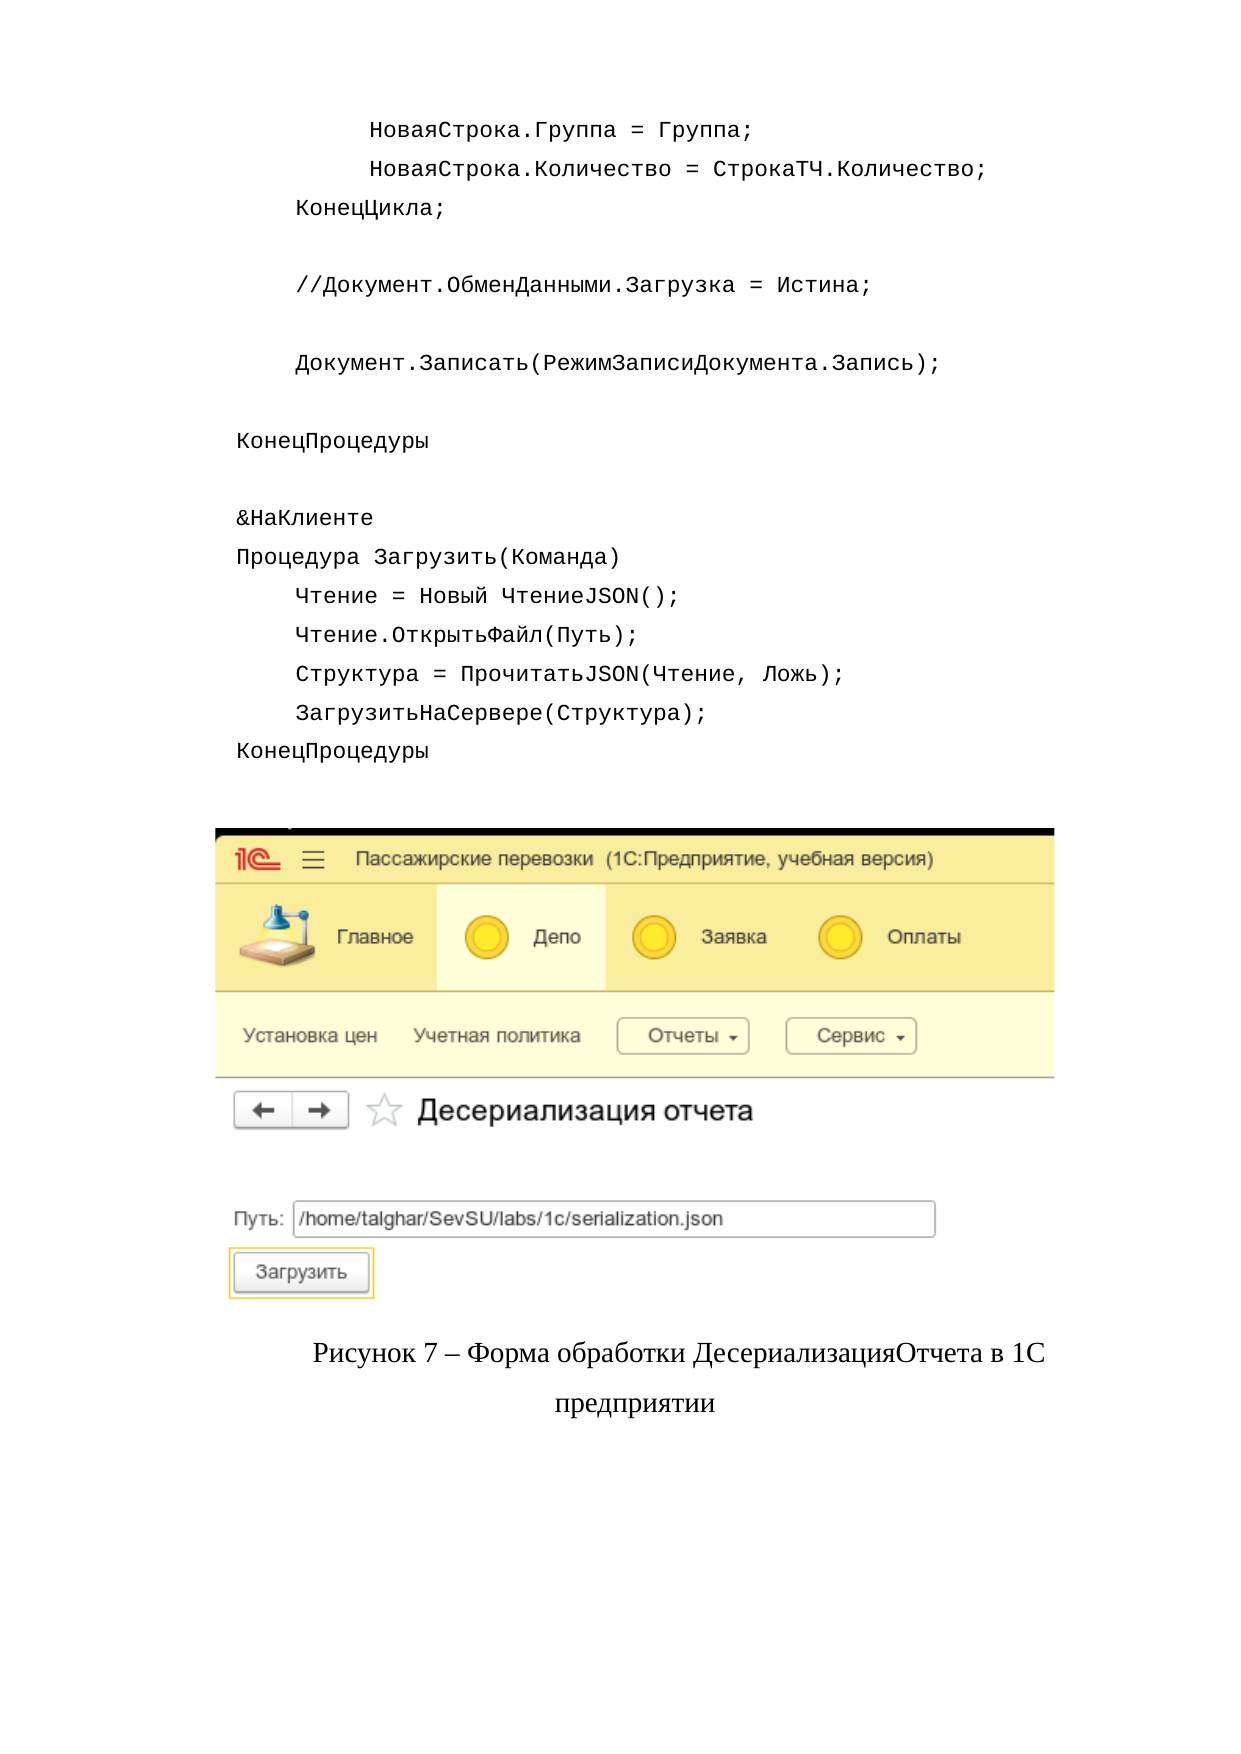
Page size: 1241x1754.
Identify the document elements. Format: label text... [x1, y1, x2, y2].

text КонецПроцедуры [148, 429, 1122, 455]
text //Документ.ОбменДанными.Загрузка = Истина; [148, 273, 1122, 299]
text Рисунок 7 – Форма обработки ДесериализацияОтчета в 1С предприятии [148, 829, 1122, 1419]
text Чтение.ОткрытьФайл(Путь); [148, 623, 1122, 649]
text Процедура Загрузить(Команда) [148, 546, 1122, 571]
text Структура = ПрочитатьJSON(Чтение, Ложь); [148, 662, 1122, 688]
text Документ.Записать(РежимЗаписиДокумента.Запись); [148, 351, 1122, 377]
text НоваяСтрока.Количество = СтрокаТЧ.Количество; [148, 157, 1122, 183]
text КонецЦикла; [148, 196, 1122, 222]
picture [215, 828, 1055, 1318]
text ЗагрузитьНаСервере(Структура); [148, 701, 1122, 727]
text КонецПроцедуры [148, 740, 1122, 766]
text НоваяСтрока.Группа = Группа; [148, 118, 1122, 144]
text &НаКлиенте [148, 507, 1122, 533]
text Чтение = Новый ЧтениеJSON(); [148, 584, 1122, 610]
